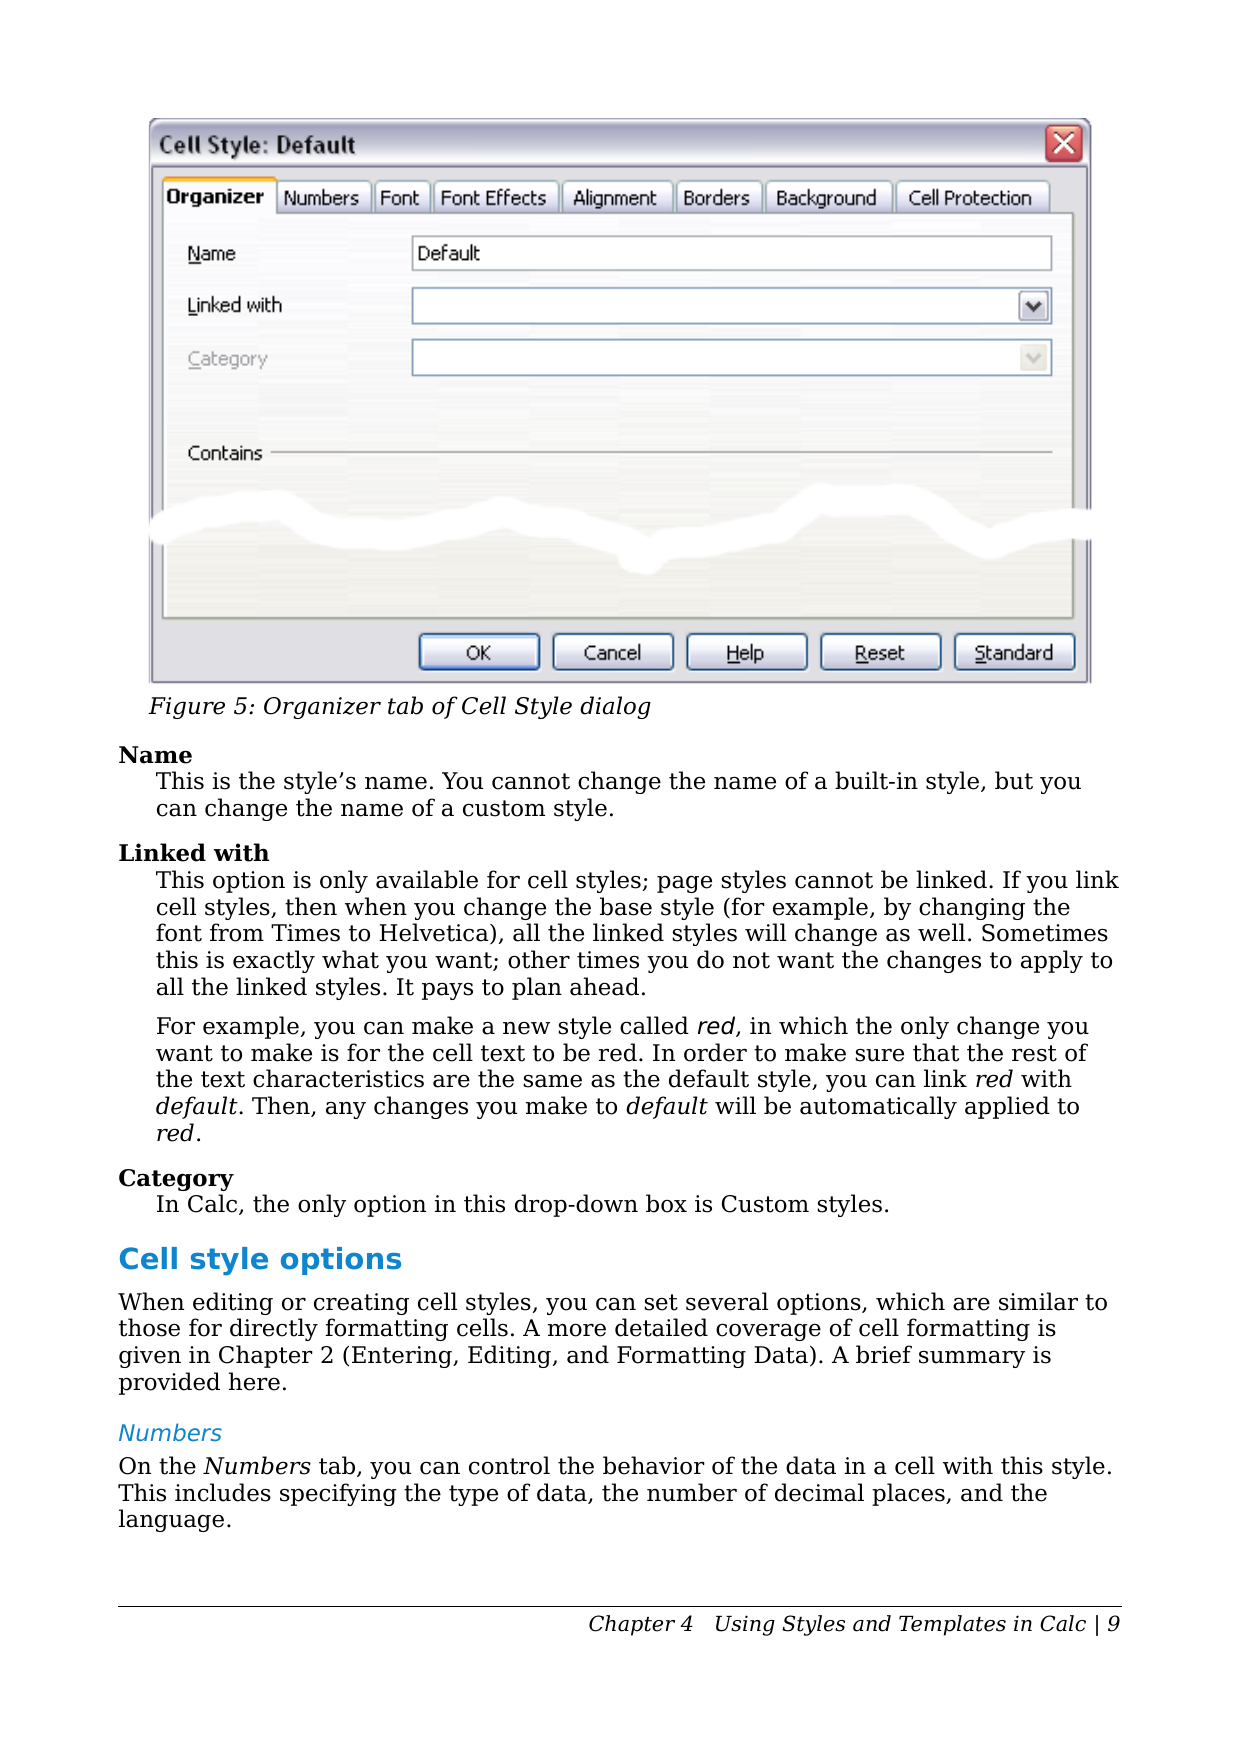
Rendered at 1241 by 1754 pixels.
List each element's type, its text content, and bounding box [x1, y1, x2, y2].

text On the Numbers tab, you can control the behavior of the data in a cell with this style. This includes specifying the type of data, the number of decimal places, and the language. [118, 1453, 1122, 1533]
text In Calc, the only option in this drop-down box is Custom styles. [156, 1192, 1122, 1218]
text Figure 5: Organizer tab of Cell Style dialog [149, 693, 1091, 719]
text This option is only available for cell styles; page styles cannot be linked. If you link cell styles, then when you change the base style (for example, by changing the font from Times to Helvetica), all the linked styles will change as well. Sometimes this is exactly what you want; other times you do not want the changes to apply to all the linked styles. It pays to plan ahead. [156, 867, 1122, 1001]
picture [148, 118, 1092, 687]
text Linked with [118, 840, 1122, 867]
subtitle Numbers [118, 1420, 1122, 1447]
subtitle Cell style options [118, 1243, 1122, 1277]
text This is the style’s name. You cannot change the name of a built-in style, but you can change the name of a custom style. [156, 768, 1122, 822]
text Name [118, 742, 1122, 768]
text When editing or creating cell styles, you can set several options, which are similar to those for directly formatting cells. A more detailed coverage of cell formatting is given in Chapter 2 (Entering, Editing, and Formatting Data). A brief summary is provided here. [118, 1289, 1122, 1396]
text Category [118, 1165, 1122, 1192]
text For example, you can make a new style called red, in which the only change you want to make is for the cell text to be red. In order to make sure that the rest of the text characteristics are the same as the default style, you can link red with default. Then, any changes you make to default will be automatically applied to red. [156, 1013, 1122, 1146]
